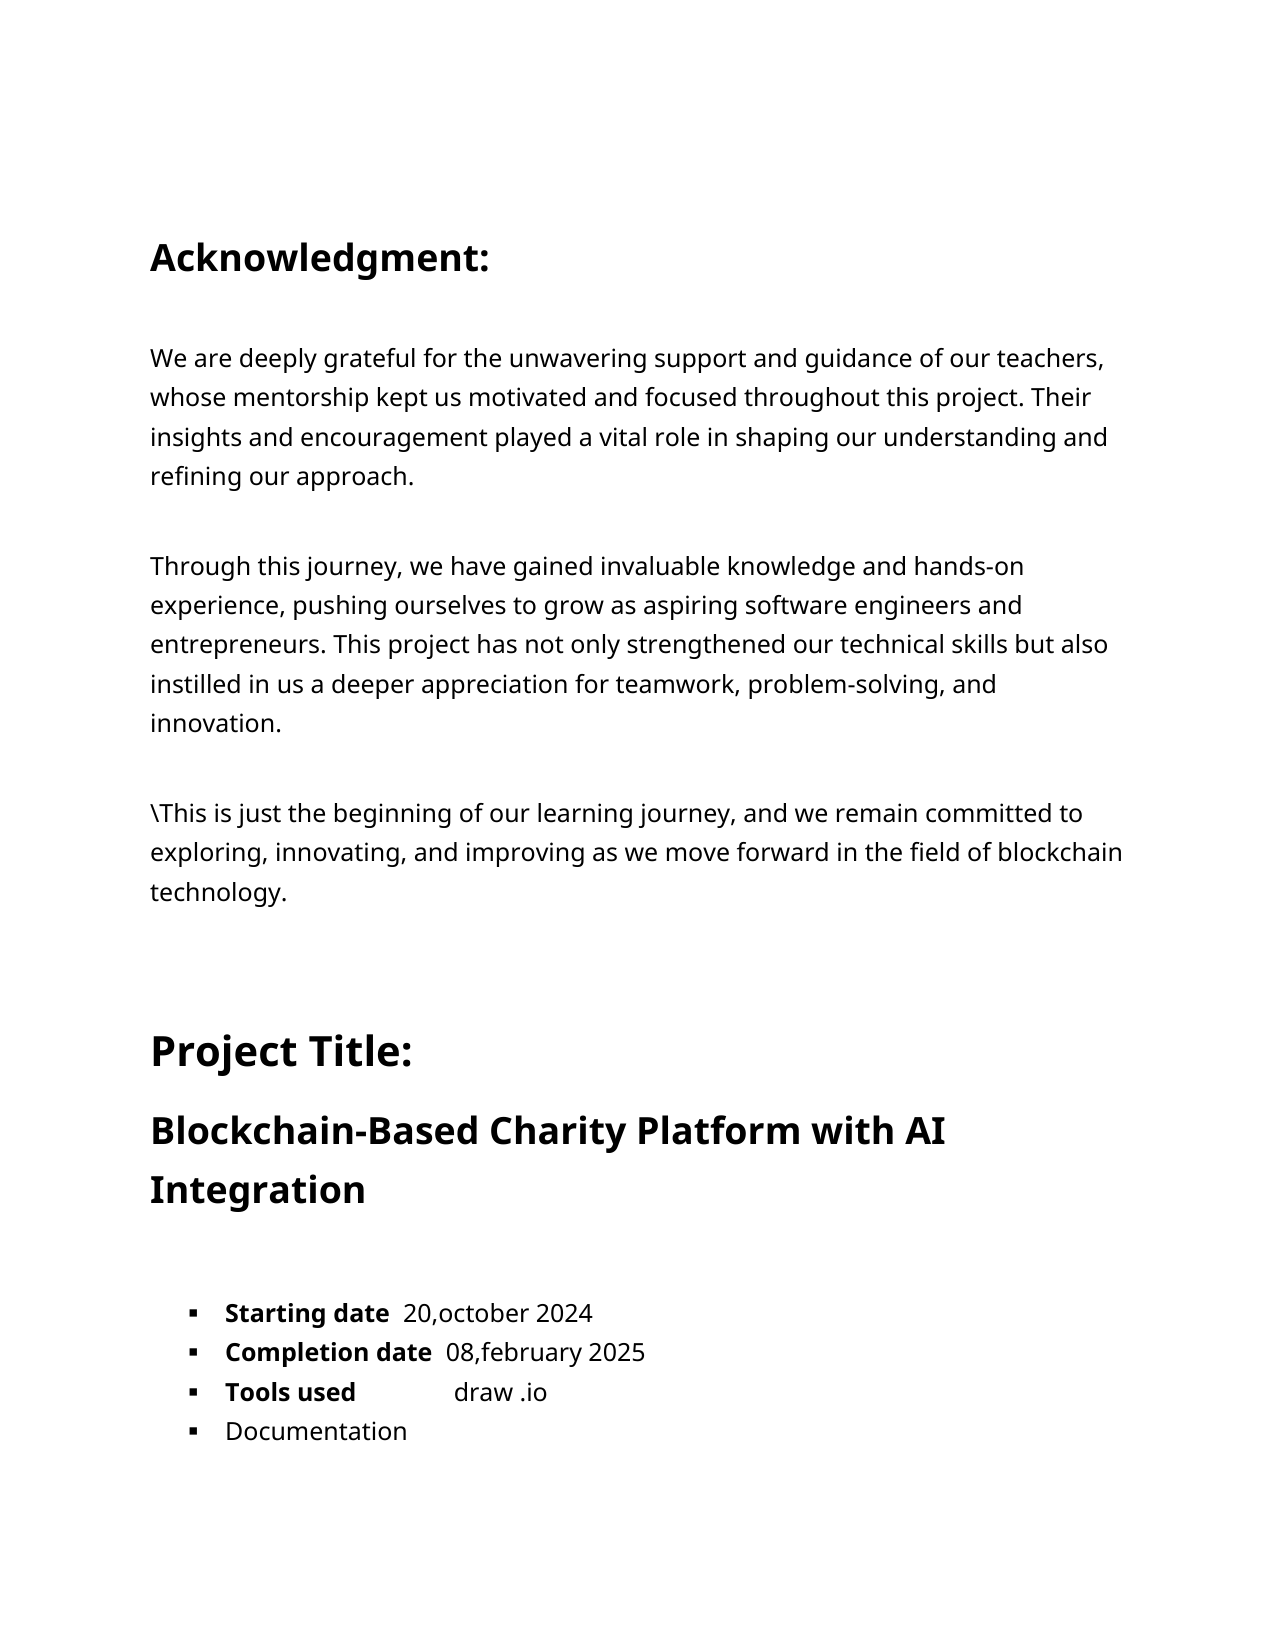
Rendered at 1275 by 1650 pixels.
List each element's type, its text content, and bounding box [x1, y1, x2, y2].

list Documentation [187, 1414, 1125, 1448]
text Through this journey, we have gained invaluable knowledge and hands-on experience, pushing ourselves to grow as aspiring software engineers and entrepreneurs. This project has not only strengthened our technical skills but also instilled in us a deeper appreciation for teamwork, problem-solving, and innovation. [150, 548, 1125, 740]
list Starting date 20,october 2024 [187, 1295, 1125, 1329]
list Tools used draw .io [187, 1374, 1125, 1408]
text Blockchain-Based Charity Platform with AI Integration [150, 1104, 1125, 1214]
list Completion date 08,february 2025 [187, 1335, 1125, 1369]
text Project Title: [150, 1022, 1125, 1078]
text Acknowledgment: [150, 231, 1125, 282]
text \This is just the beginning of our learning journey, and we remain committed to exploring, innovating, and improving as we move forward in the field of blockchain technology. [150, 796, 1125, 909]
text We are deeply grateful for the unwavering support and guidance of our teachers, whose mentorship kept us motivated and focused throughout this project. Their insights and encouragement played a vital role in shaping our understanding and refining our approach. [150, 340, 1125, 493]
